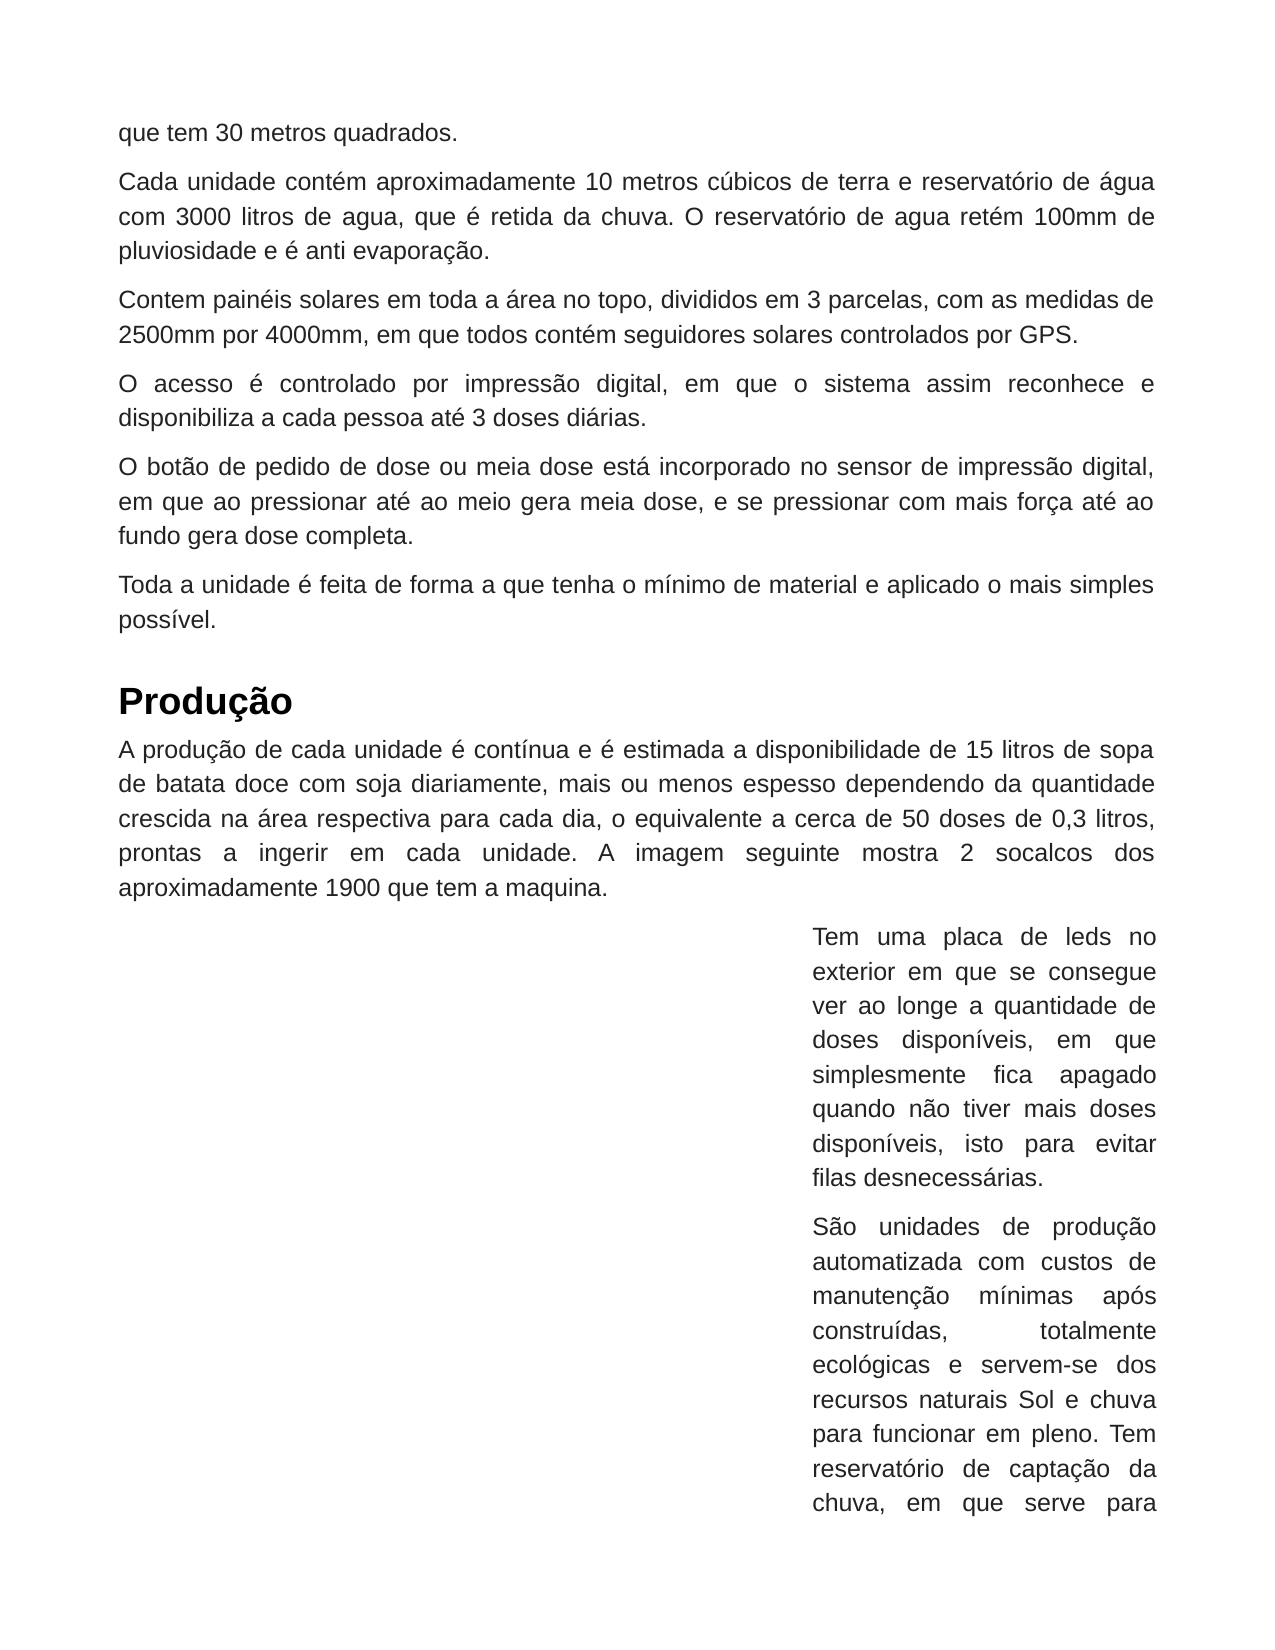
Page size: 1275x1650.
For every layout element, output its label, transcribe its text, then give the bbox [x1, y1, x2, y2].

text Toda a unidade é feita de forma a que tenha o mínimo de material e aplicado o mais simples possível. [118, 570, 1157, 633]
text O botão de pedido de dose ou meia dose está incorporado no sensor de impressão digital, em que ao pressionar até ao meio gera meia dose, e se pressionar com mais força até ao fundo gera dose completa. [118, 452, 1157, 550]
text A produção de cada unidade é contínua e é estimada a disponibilidade de 15 litros de sopa de batata doce com soja diariamente, mais ou menos espesso dependendo da quantidade crescida na área respectiva para cada dia, o equivalente a cerca de 50 doses de 0,3 litros, prontas a ingerir em cada unidade. A imagem seguinte mostra 2 socalcos dos aproximadamente 1900 que tem a maquina. [118, 735, 1157, 902]
text Tem uma placa de leds no exterior em que se consegue ver ao longe a quantidade de doses disponíveis, em que simplesmente fica apagado quando não tiver mais doses disponíveis, isto para evitar filas desnecessárias. [118, 922, 1157, 1192]
text São unidades de produção automatizada com custos de manutenção mínimas após construídas, totalmente ecológicas e servem-se dos recursos naturais Sol e chuva para funcionar em pleno. Tem reservatório de captação da chuva, em que serve para [118, 1212, 1157, 1517]
text Cada unidade contém aproximadamente 10 metros cúbicos de terra e reservatório de água com 3000 litros de agua, que é retida da chuva. O reservatório de agua retém 100mm de pluviosidade e é anti evaporação. [118, 167, 1157, 265]
subtitle Produção [118, 679, 1157, 722]
text Contem painéis solares em toda a área no topo, divididos em 3 parcelas, com as medidas de 2500mm por 4000mm, em que todos contém seguidores solares controlados por GPS. [118, 285, 1157, 348]
text O acesso é controlado por impressão digital, em que o sistema assim reconhece e disponibiliza a cada pessoa até 3 doses diárias. [118, 369, 1157, 432]
text que tem 30 metros quadrados. [118, 118, 1157, 147]
